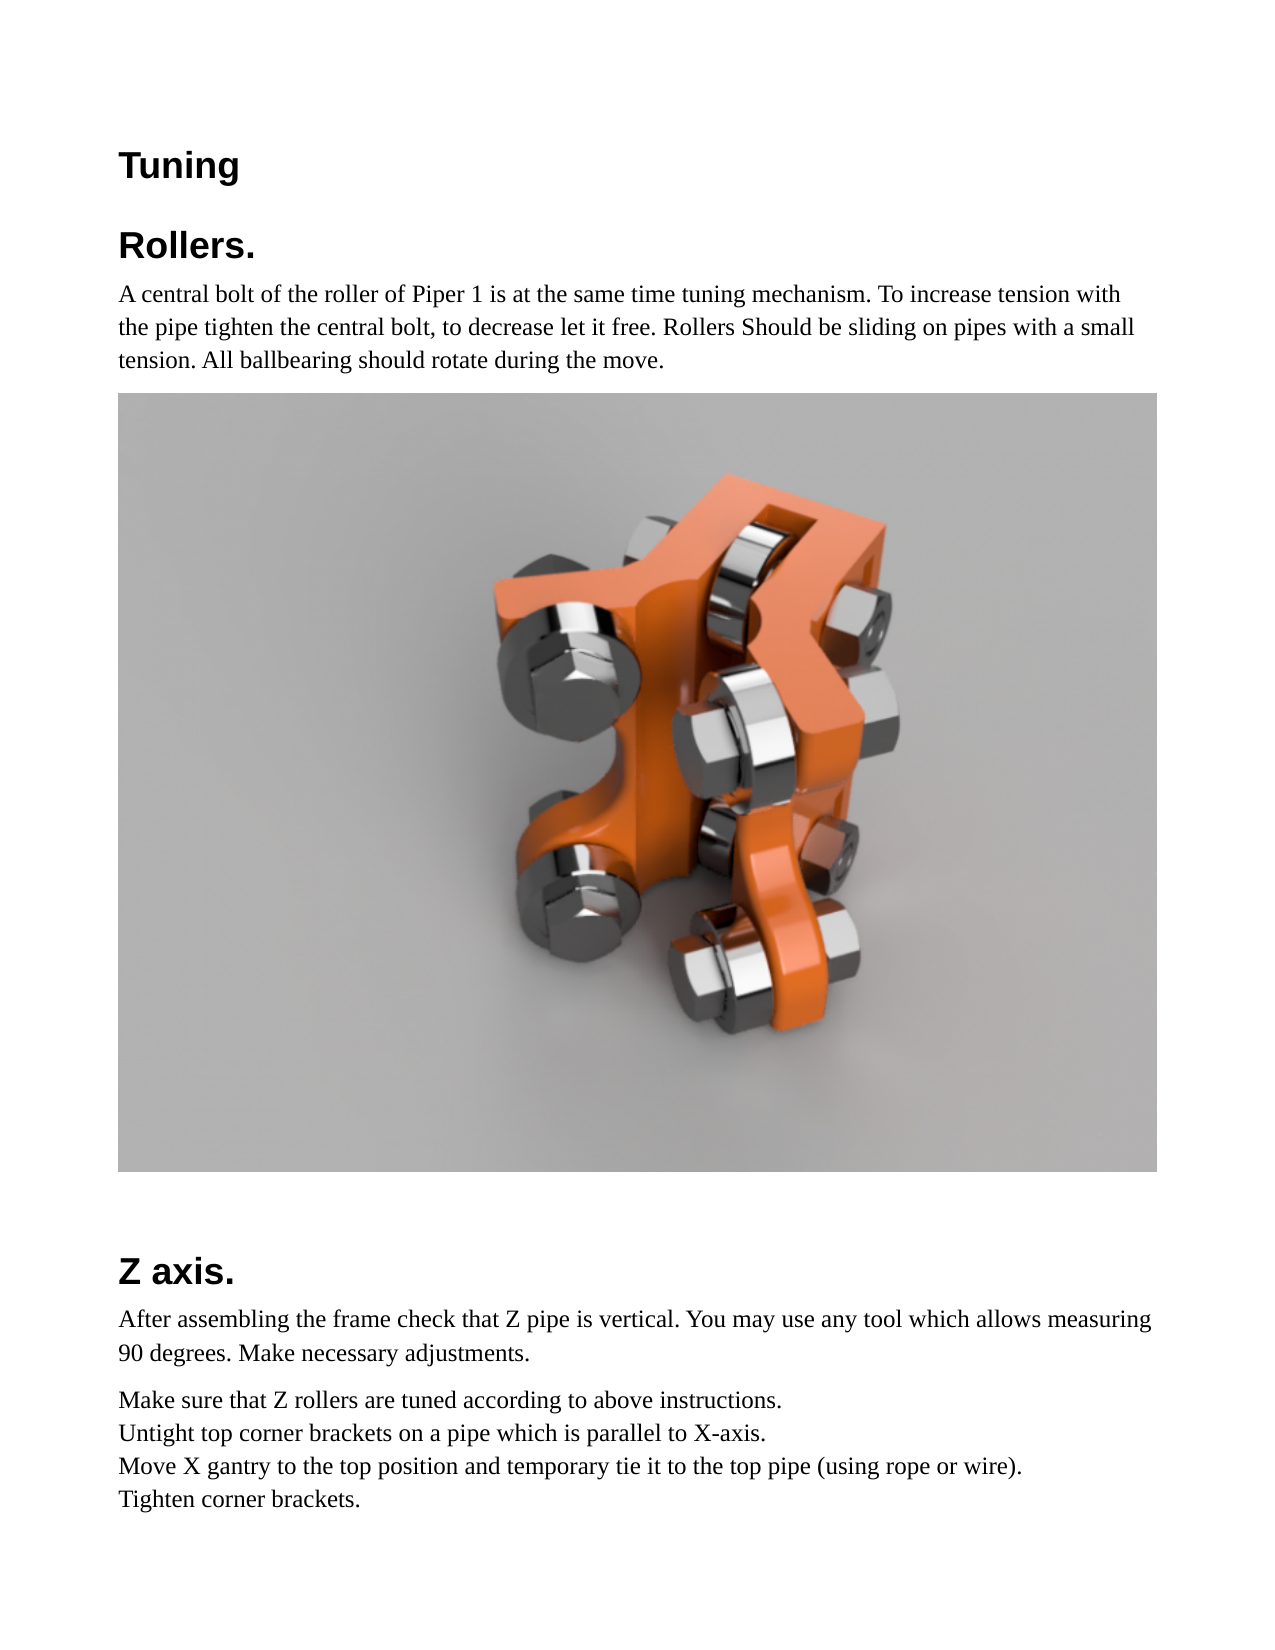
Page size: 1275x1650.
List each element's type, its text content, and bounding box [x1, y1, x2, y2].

subtitle Tuning [118, 143, 1157, 186]
text Make sure that Z rollers are tuned according to above instructions. Untight top corner brackets on a pipe which is parallel to X-axis. Move X gantry to the top position and temporary tie it to the top pipe (using rope or wire). Tighten corner brackets. [118, 1385, 1157, 1513]
subtitle Z axis. [118, 1249, 1157, 1292]
text A central bolt of the roller of Piper 1 is at the same time tuning mechanism. To increase tension with the pipe tighten the central bolt, to decrease let it free. Rollers Should be sliding on pipes with a small tension. All ballbearing should rotate during the move. [118, 279, 1157, 374]
picture [118, 393, 1157, 1172]
text After assembling the frame check that Z pipe is vertical. You may use any tool which allows measuring 90 degrees. Make necessary adjustments. [118, 1304, 1157, 1366]
subtitle Rollers. [118, 224, 1157, 267]
